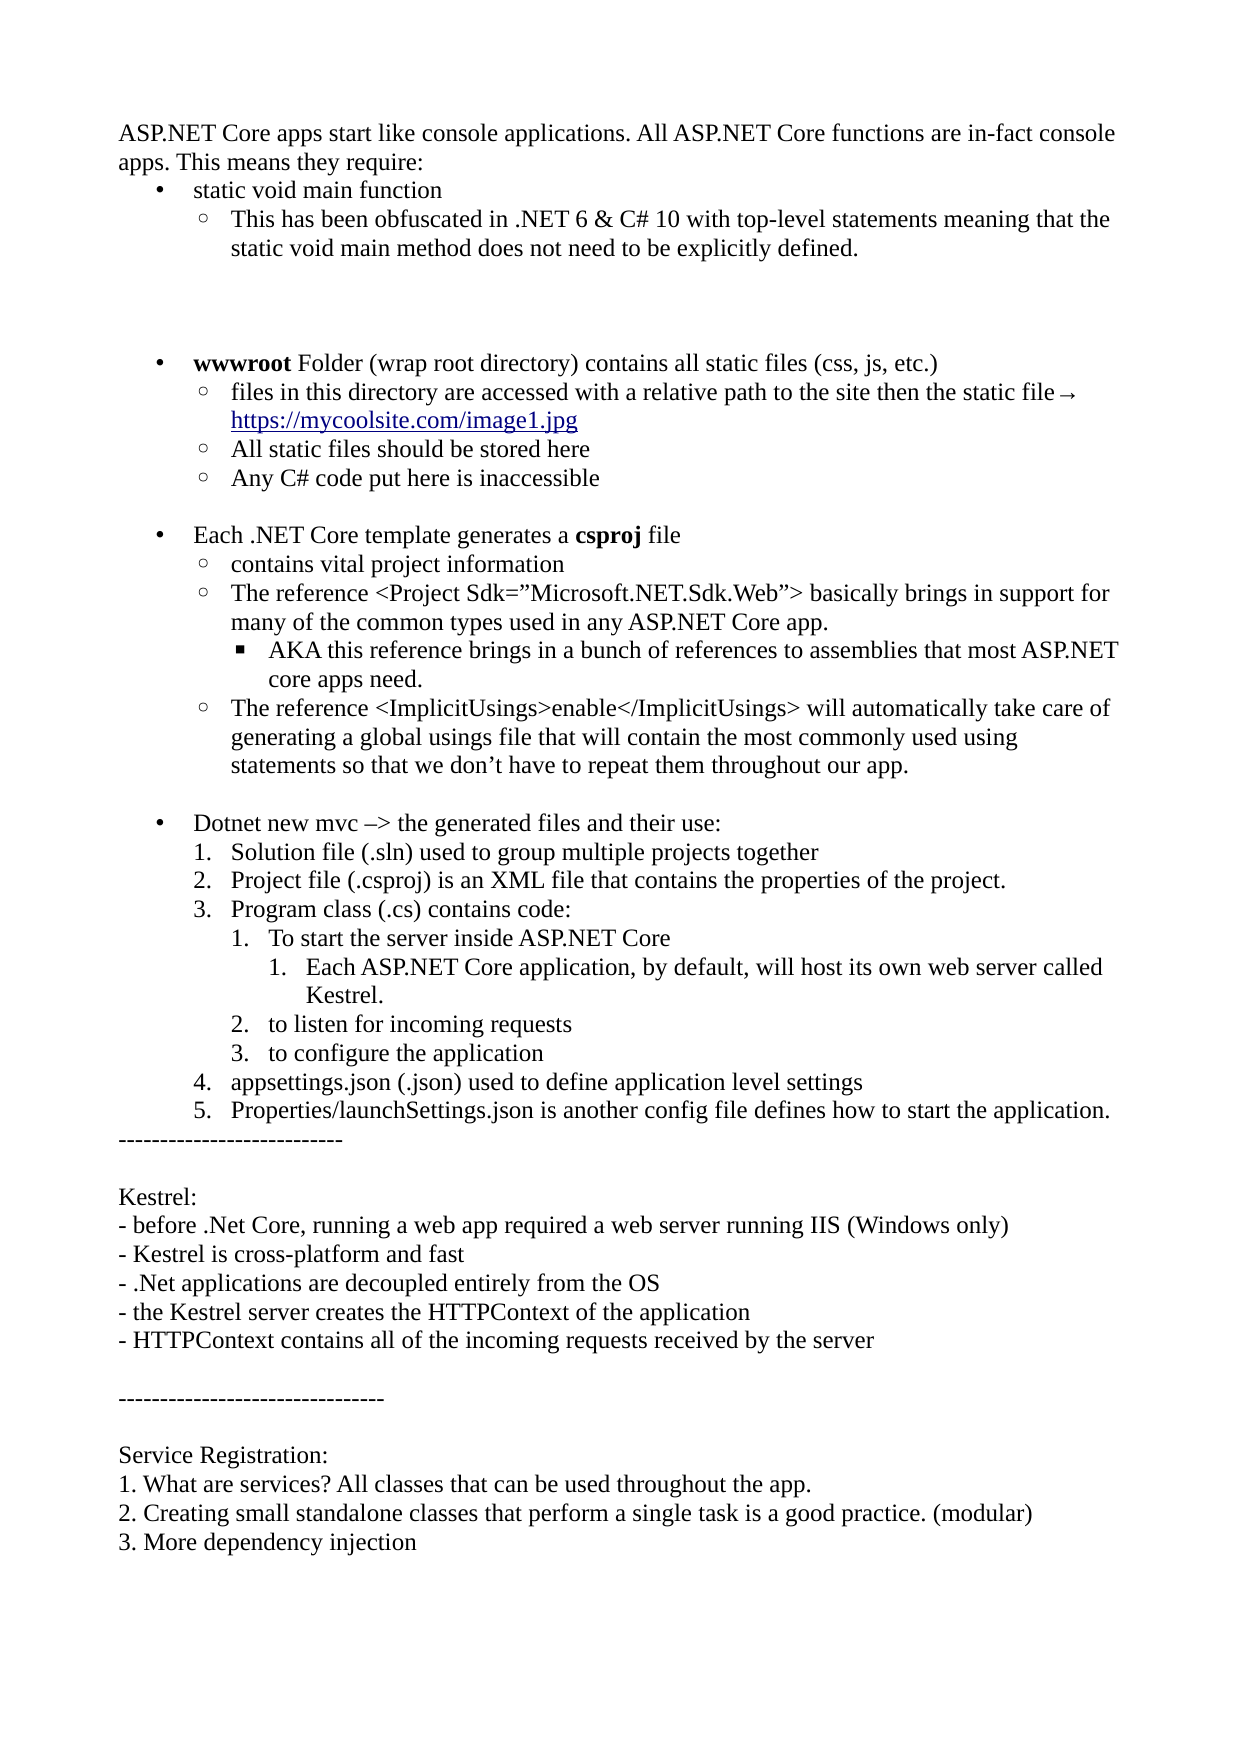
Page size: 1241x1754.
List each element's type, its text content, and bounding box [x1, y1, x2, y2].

text - Kestrel is cross-platform and fast [118, 1239, 1122, 1268]
text --------------------------- [118, 1124, 1122, 1153]
text Service Registration: [118, 1441, 1122, 1469]
list All static files should be stored here [193, 434, 1122, 463]
list The reference <ImplicitUsings>enable</ImplicitUsings> will automatically take care of generating a global usings file that will contain the most commonly used using statements so that we don’t have to repeat them throughout our app. [193, 693, 1122, 779]
text - the Kestrel server creates the HTTPContext of the application [118, 1297, 1122, 1326]
text 3. More dependency injection [118, 1527, 1122, 1556]
text 2. Creating small standalone classes that perform a single task is a good practice. (modular) [118, 1498, 1122, 1527]
list appsettings.json (.json) used to define application level settings [193, 1067, 1122, 1096]
list to listen for incoming requests [231, 1009, 1122, 1038]
text - HTTPContext contains all of the incoming requests received by the server [118, 1326, 1122, 1354]
list Project file (.csproj) is an XML file that contains the properties of the project. [193, 866, 1122, 894]
text ASP.NET Core apps start like console applications. All ASP.NET Core functions are in-fact console apps. This means they require: [118, 118, 1122, 176]
list To start the server inside ASP.NET Core [231, 923, 1122, 952]
text - before .Net Core, running a web app required a web server running IIS (Windows only) [118, 1211, 1122, 1239]
list Any C# code put here is inaccessible [193, 463, 1122, 492]
list Dotnet new mvc –> the generated files and their use: [156, 808, 1122, 837]
list static void main function [156, 176, 1122, 204]
list The reference <Project Sdk=”Microsoft.NET.Sdk.Web”> basically brings in support for many of the common types used in any ASP.NET Core app. [193, 578, 1122, 636]
list contains vital project information [193, 549, 1122, 578]
list Solution file (.sln) used to group multiple projects together [193, 837, 1122, 866]
text Kestrel: [118, 1182, 1122, 1211]
list Each .NET Core template generates a csproj file [156, 521, 1122, 549]
list to configure the application [231, 1038, 1122, 1067]
list wwwroot Folder (wrap root directory) contains all static files (css, js, etc.) [156, 348, 1122, 377]
text 1. What are services? All classes that can be used throughout the app. [118, 1469, 1122, 1498]
list AKA this reference brings in a bunch of references to assemblies that most ASP.NET core apps need. [231, 636, 1122, 693]
list files in this directory are accessed with a relative path to the site then the static file→ https://mycoolsite.com/image1.jpg [193, 377, 1122, 434]
list Properties/launchSettings.json is another config file defines how to start the application. [193, 1096, 1122, 1124]
text - .Net applications are decoupled entirely from the OS [118, 1268, 1122, 1297]
text -------------------------------- [118, 1383, 1122, 1412]
list This has been obfuscated in .NET 6 & C# 10 with top-level statements meaning that the static void main method does not need to be explicitly defined. [193, 204, 1122, 262]
list Each ASP.NET Core application, by default, will host its own web server called Kestrel. [268, 952, 1122, 1009]
list Program class (.cs) contains code: [193, 894, 1122, 923]
